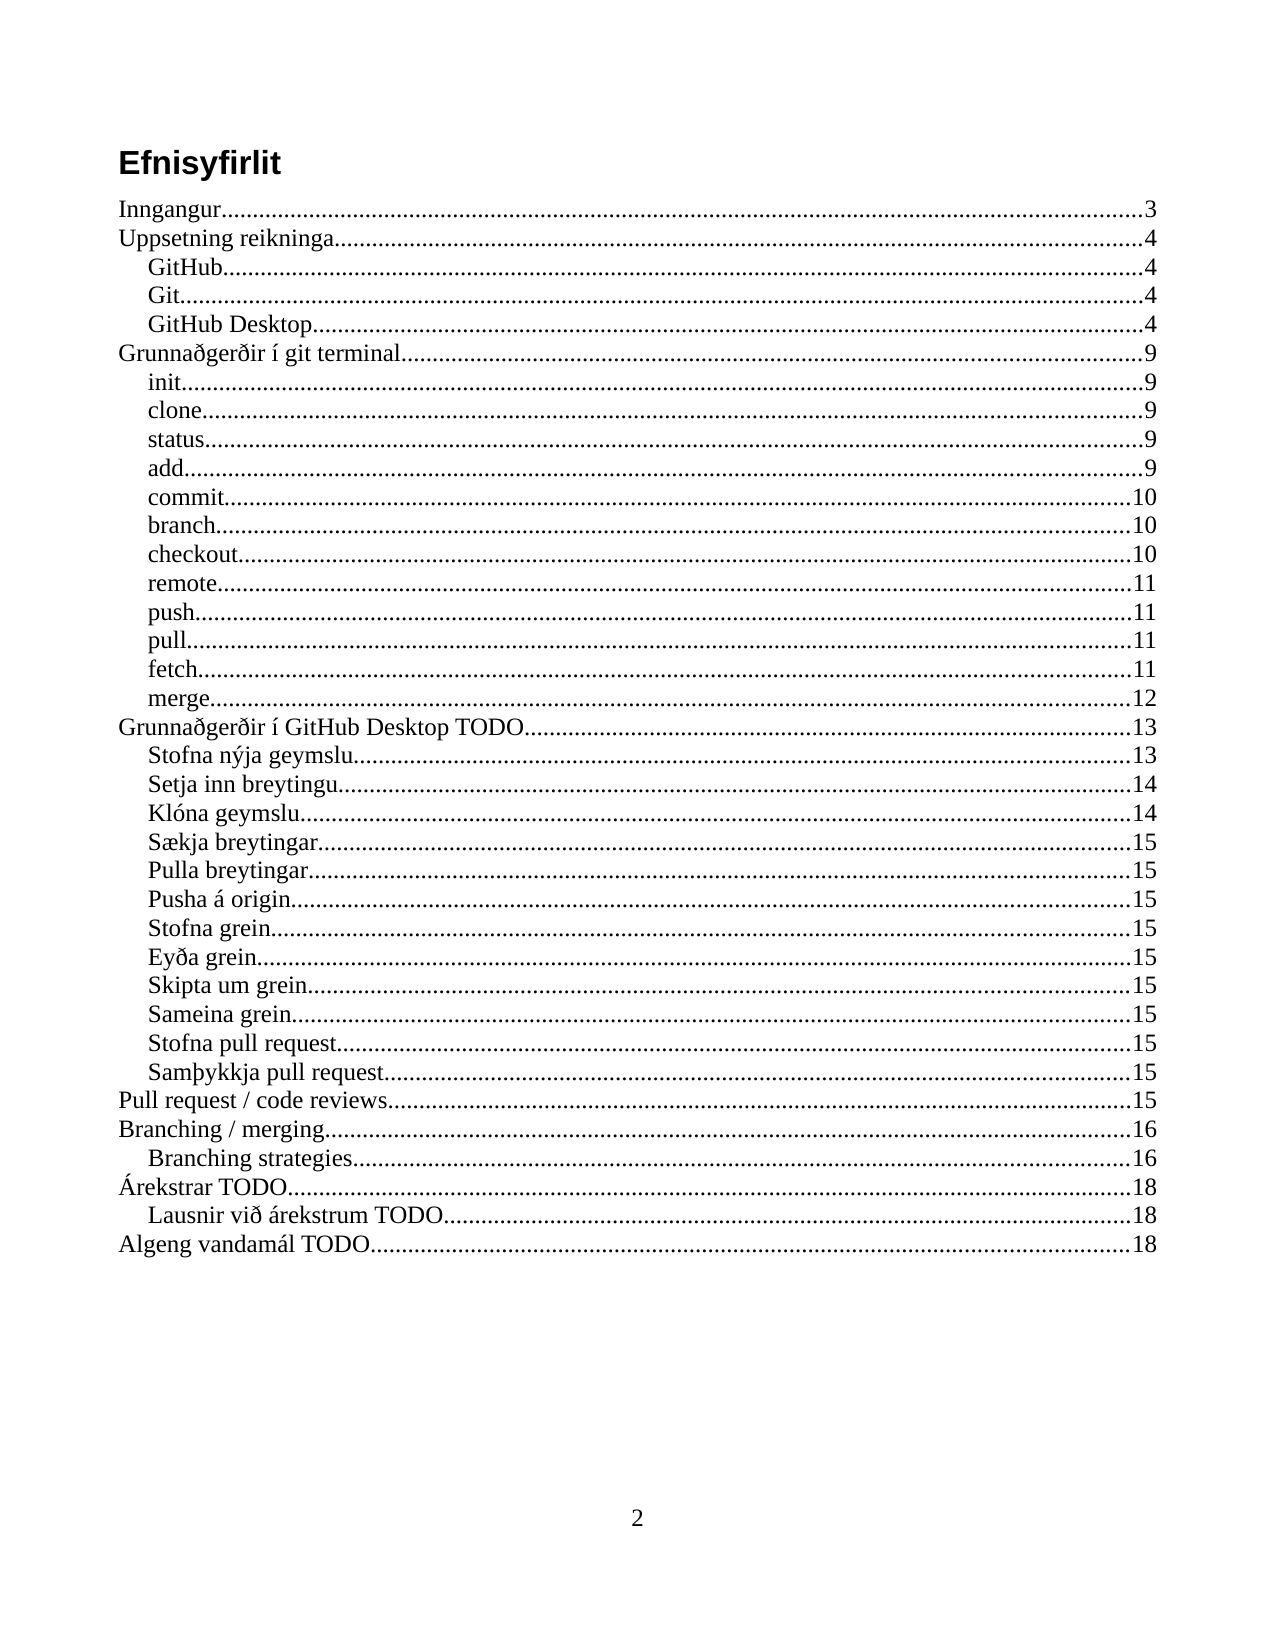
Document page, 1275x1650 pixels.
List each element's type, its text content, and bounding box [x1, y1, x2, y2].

text Grunnaðgerðir í GitHub Desktop TODO 13 [118, 712, 1157, 740]
text Skipta um grein 15 [148, 970, 1157, 999]
text Stofna nýja geymslu 13 [148, 740, 1157, 769]
text Pusha á origin 15 [148, 884, 1157, 913]
text GitHub 4 [148, 252, 1157, 280]
text GitHub Desktop 4 [148, 309, 1157, 338]
text merge 12 [148, 683, 1157, 712]
text Pull request / code reviews 15 [118, 1085, 1157, 1114]
text Eyða grein 15 [148, 942, 1157, 970]
text Algeng vandamál TODO 18 [118, 1229, 1157, 1258]
text checkout 10 [148, 539, 1157, 568]
text Branching / merging 16 [118, 1114, 1157, 1143]
text Inngangur 3 [118, 194, 1157, 223]
text Stofna grein 15 [148, 913, 1157, 942]
text Lausnir við árekstrum TODO 18 [148, 1200, 1157, 1229]
text Pulla breytingar 15 [148, 855, 1157, 884]
subtitle Efnisyfirlit [118, 143, 1157, 182]
text push 11 [148, 597, 1157, 625]
text Sækja breytingar 15 [148, 827, 1157, 855]
text Uppsetning reikninga 4 [118, 223, 1157, 252]
text init 9 [148, 367, 1157, 395]
text remote 11 [148, 568, 1157, 597]
text Klóna geymslu 14 [148, 798, 1157, 827]
text Git 4 [148, 280, 1157, 309]
text add 9 [148, 453, 1157, 482]
text Grunnaðgerðir í git terminal 9 [118, 338, 1157, 367]
text branch 10 [148, 510, 1157, 539]
text Branching strategies 16 [148, 1143, 1157, 1172]
text Sameina grein 15 [148, 999, 1157, 1028]
text fetch 11 [148, 654, 1157, 683]
text Samþykkja pull request 15 [148, 1057, 1157, 1085]
text pull 11 [148, 625, 1157, 654]
text Árekstrar TODO 18 [118, 1172, 1157, 1200]
text clone 9 [148, 395, 1157, 424]
text commit 10 [148, 482, 1157, 510]
text Setja inn breytingu 14 [148, 769, 1157, 798]
text status 9 [148, 424, 1157, 453]
text Stofna pull request 15 [148, 1028, 1157, 1057]
